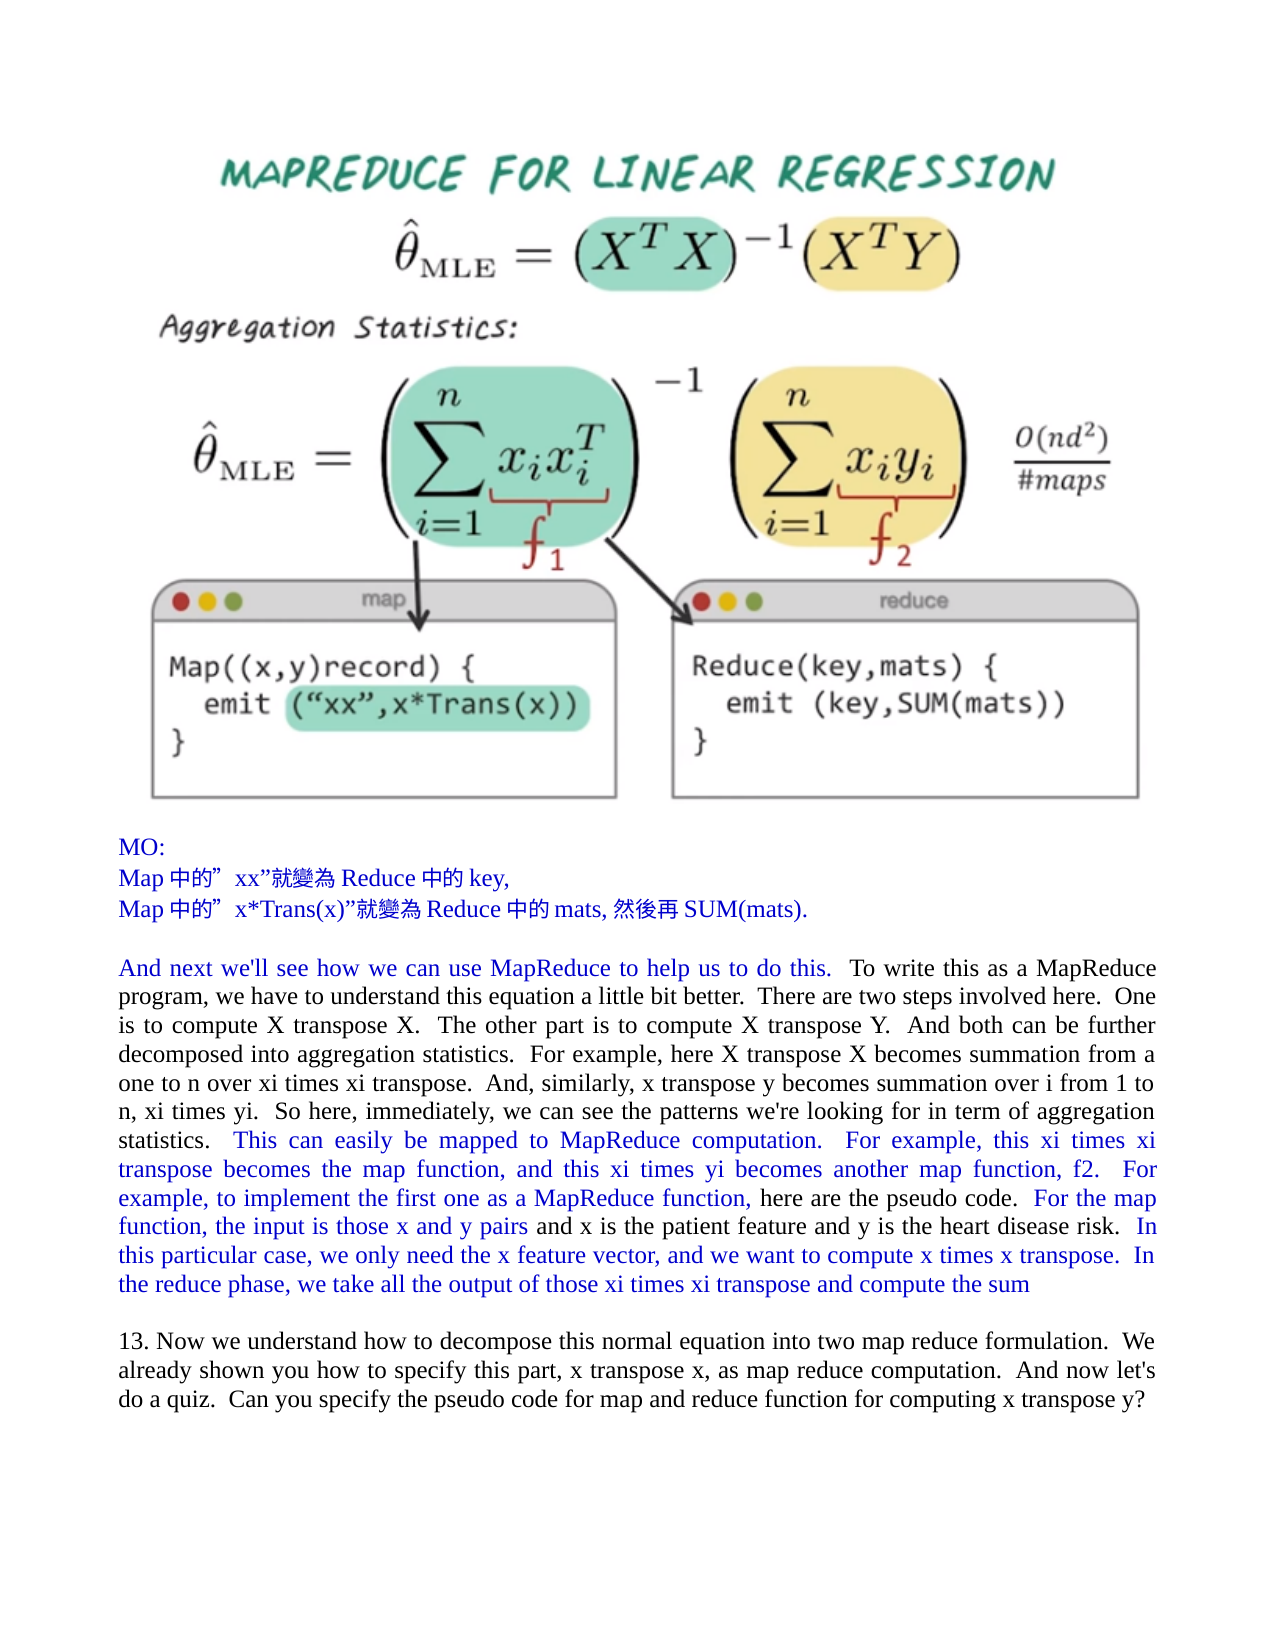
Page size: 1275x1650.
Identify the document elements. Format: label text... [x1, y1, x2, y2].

text Map中的”xx”就變為Reduce中的key, [118, 861, 1157, 892]
text And next we'll see how we can use MapReduce to help us to do this. To write this as a MapReduce program, we have to understand this equation a little bit better. There are two steps involved here. One is to compute X transpose X. The other part is to compute X transpose Y. And both can be further decomposed into aggregation statistics. For example, here X transpose X becomes summation from a one to n over xi times xi transpose. And, similarly, x transpose y becomes summation over i from 1 to n, xi times yi. So here, immediately, we can see the patterns we're looking for in term of aggregation statistics. This can easily be mapped to MapReduce computation. For example, this xi times xi transpose becomes the map function, and this xi times yi becomes another map function, f2. For example, to implement the first one as a MapReduce function, here are the pseudo code. For the map function, the input is those x and y pairs and x is the patient feature and y is the heart disease risk. In this particular case, we only need the x feature vector, and we want to compute x times x transpose. In the reduce phase, we take all the output of those xi times xi transpose and compute the sum [118, 953, 1157, 1298]
picture [127, 146, 1148, 804]
text MO: [118, 832, 1157, 861]
text 13. Now we understand how to decompose this normal equation into two map reduce formulation. We already shown you how to specify this part, x transpose x, as map reduce computation. And now let's do a quiz. Can you specify the pseudo code for map and reduce function for computing x transpose y? [118, 1326, 1157, 1413]
text Map中的”x*Trans(x)”就變為Reduce中的mats, 然後再SUM(mats). [118, 892, 1157, 924]
